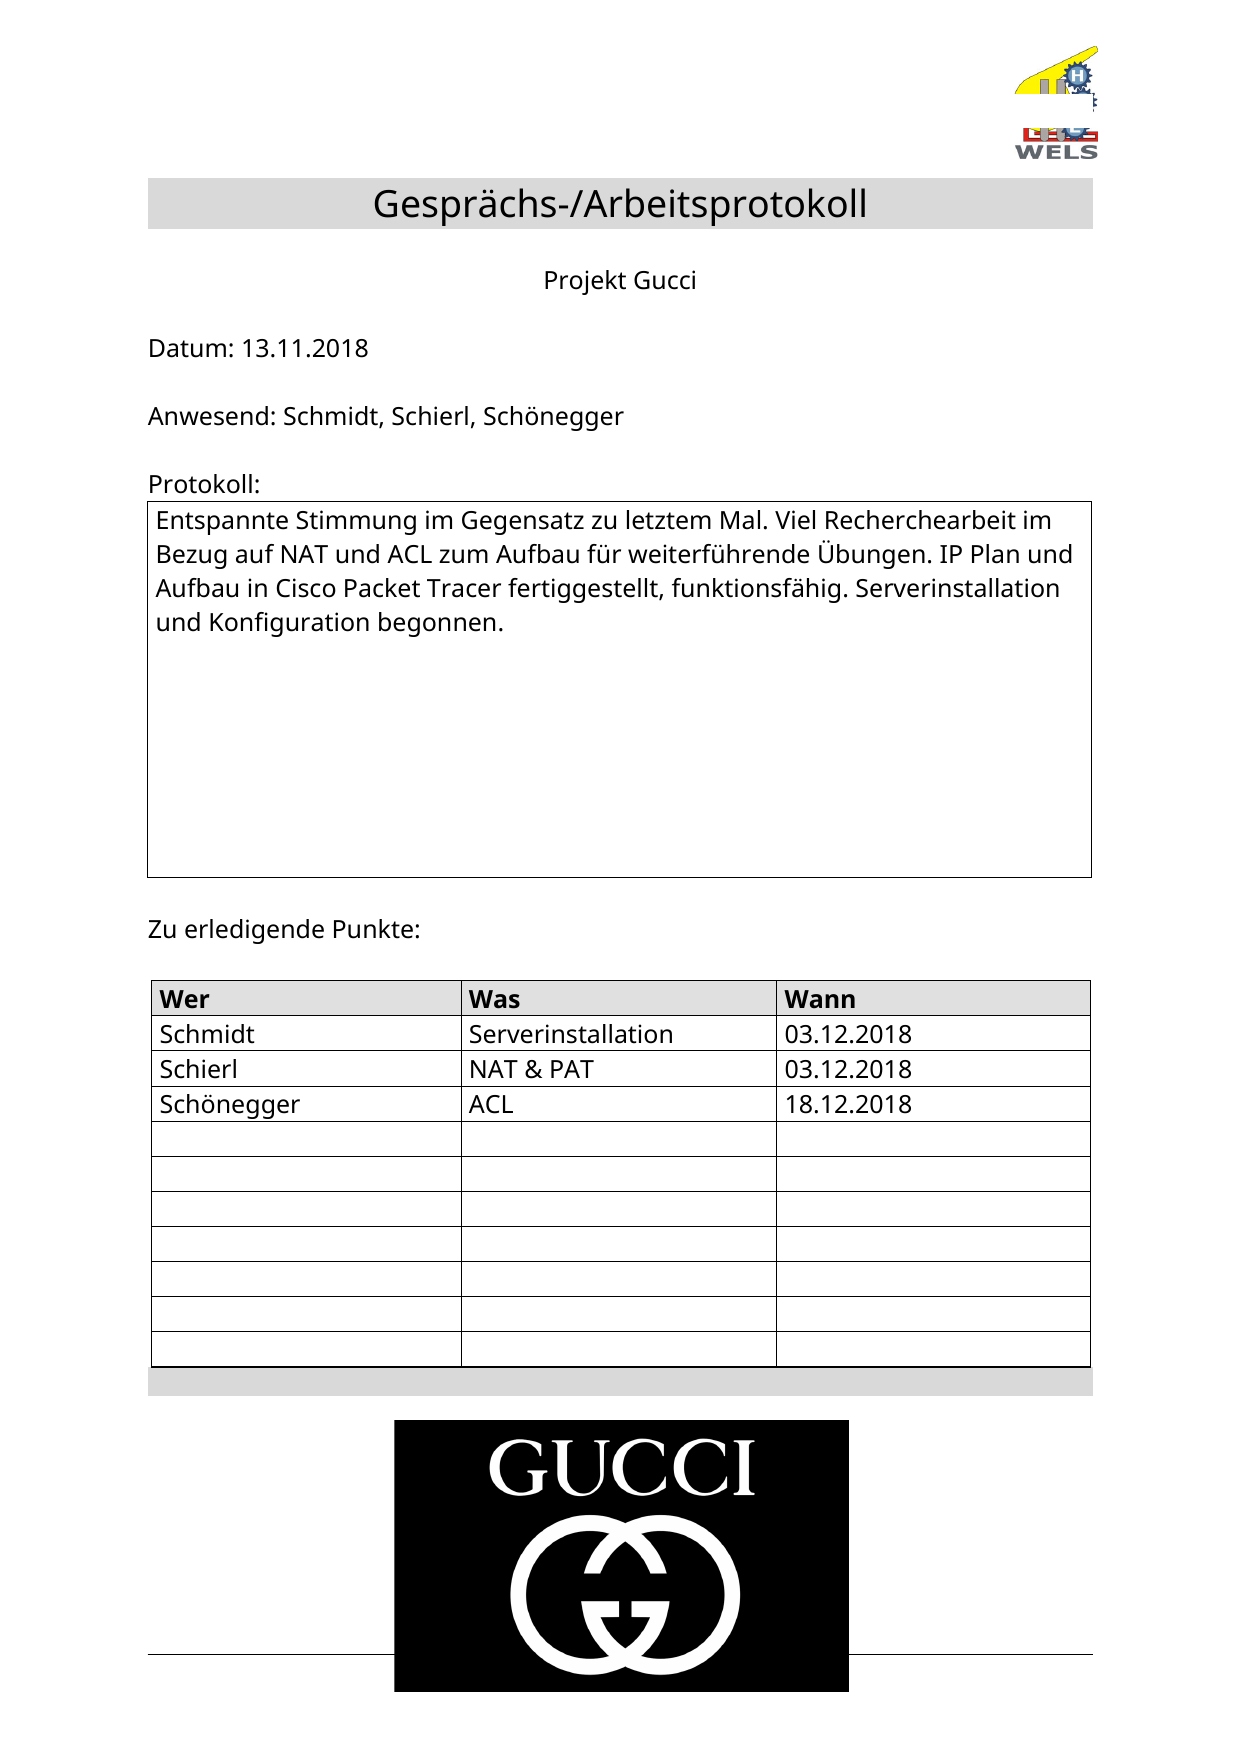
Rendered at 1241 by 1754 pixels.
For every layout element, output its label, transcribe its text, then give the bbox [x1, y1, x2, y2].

table_cell [152, 1192, 461, 1226]
table_cell [152, 1122, 461, 1156]
table_cell [462, 1157, 776, 1191]
picture [1013, 46, 1098, 159]
table_cell [777, 1332, 1090, 1366]
table_header Wer [152, 981, 461, 1015]
subtitle Projekt Gucci [148, 263, 1093, 297]
table_cell Schmidt [152, 1016, 461, 1050]
table_cell [462, 1122, 776, 1156]
table_cell [462, 1192, 776, 1226]
table_cell [777, 1297, 1090, 1331]
table_cell [777, 1192, 1090, 1226]
table_cell Serverinstallation [462, 1016, 776, 1050]
text Datum: 13.11.2018 [148, 331, 1093, 365]
table_cell [152, 1227, 461, 1261]
table_cell [152, 1157, 461, 1191]
table_cell [462, 1332, 776, 1366]
table_cell 03.12.2018 [777, 1051, 1090, 1086]
table_cell 03.12.2018 [777, 1016, 1090, 1050]
table_cell [462, 1262, 776, 1296]
table_header Was [462, 981, 776, 1015]
table_header Entspannte Stimmung im Gegensatz zu letztem Mal. Viel Recherchearbeit im Bezug auf NAT und ACL zum Aufbau für weiterführende Übungen. IP Plan und Aufbau in Cisco Packet Tracer fertiggestellt, funktionsfähig. Serverinstallation und Konfiguration begonnen. [148, 502, 1091, 877]
table_cell NAT & PAT [462, 1051, 776, 1086]
text Zu erledigende Punkte: [148, 912, 1093, 946]
text Protokoll: [148, 467, 1093, 501]
text Gesprächs-/Arbeitsprotokoll [148, 178, 1093, 229]
text Anwesend: Schmidt, Schierl, Schönegger [148, 399, 1093, 433]
table_cell 18.12.2018 [777, 1087, 1090, 1121]
table_cell Schönegger [152, 1087, 461, 1121]
table_cell [777, 1157, 1090, 1191]
table_cell [777, 1262, 1090, 1296]
table_cell [152, 1297, 461, 1331]
table_cell [152, 1262, 461, 1296]
picture [394, 1420, 849, 1692]
table_cell [777, 1227, 1090, 1261]
table_cell [462, 1227, 776, 1261]
table_cell [152, 1332, 461, 1366]
table_cell [777, 1122, 1090, 1156]
table_header Wann [777, 981, 1090, 1015]
table_cell ACL [462, 1087, 776, 1121]
table_cell Schierl [152, 1051, 461, 1086]
table_cell [462, 1297, 776, 1331]
